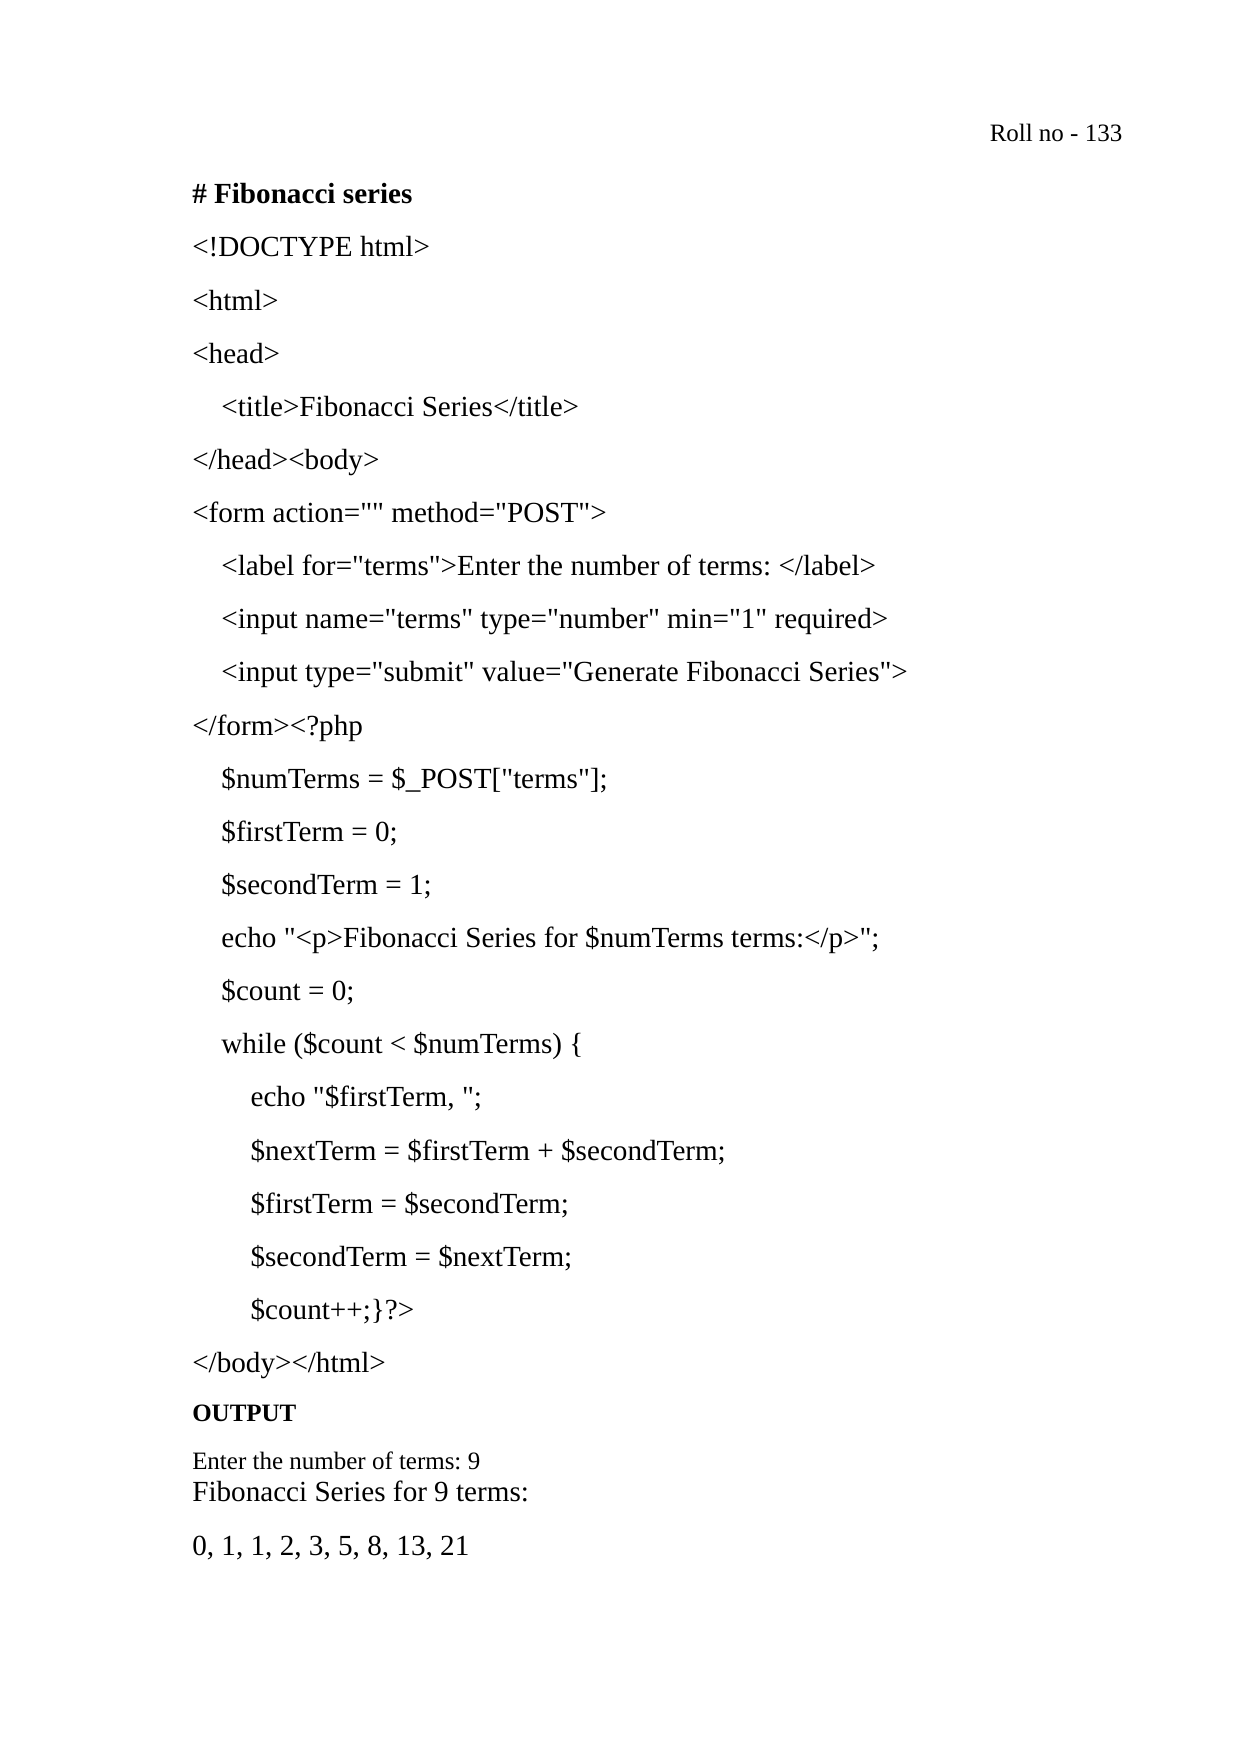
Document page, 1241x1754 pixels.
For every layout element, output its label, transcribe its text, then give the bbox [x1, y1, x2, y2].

text echo "$firstTerm, "; [192, 1079, 1122, 1113]
text $secondTerm = $nextTerm; [192, 1239, 1122, 1272]
text <form action="" method="POST"> [192, 495, 1122, 529]
text OUTPUT [192, 1398, 1122, 1427]
text </head><body> [192, 442, 1122, 476]
text <html> [192, 283, 1122, 316]
text <label for="terms">Enter the number of terms: </label> [192, 548, 1122, 582]
text $firstTerm = $secondTerm; [192, 1186, 1122, 1219]
text $secondTerm = 1; [192, 867, 1122, 901]
text $count++;}?> [192, 1292, 1122, 1326]
text $numTerms = $_POST["terms"]; [192, 761, 1122, 794]
text $firstTerm = 0; [192, 814, 1122, 847]
text Enter the number of terms: 9 [192, 1446, 1122, 1474]
text Fibonacci Series for 9 terms: [118, 1474, 1122, 1508]
text echo "<p>Fibonacci Series for $numTerms terms:</p>"; [192, 920, 1122, 954]
text <title>Fibonacci Series</title> [192, 389, 1122, 422]
text while ($count < $numTerms) { [192, 1026, 1122, 1060]
text <!DOCTYPE html> [192, 229, 1122, 263]
text </body></html> [192, 1345, 1122, 1379]
text # Fibonacci series [192, 176, 1122, 210]
text $nextTerm = $firstTerm + $secondTerm; [192, 1133, 1122, 1166]
text <head> [192, 336, 1122, 369]
text 0, 1, 1, 2, 3, 5, 8, 13, 21 [118, 1528, 1122, 1561]
text </form><?php [192, 708, 1122, 741]
text <input type="submit" value="Generate Fibonacci Series"> [192, 654, 1122, 688]
text $count = 0; [192, 973, 1122, 1007]
text <input name="terms" type="number" min="1" required> [192, 601, 1122, 635]
